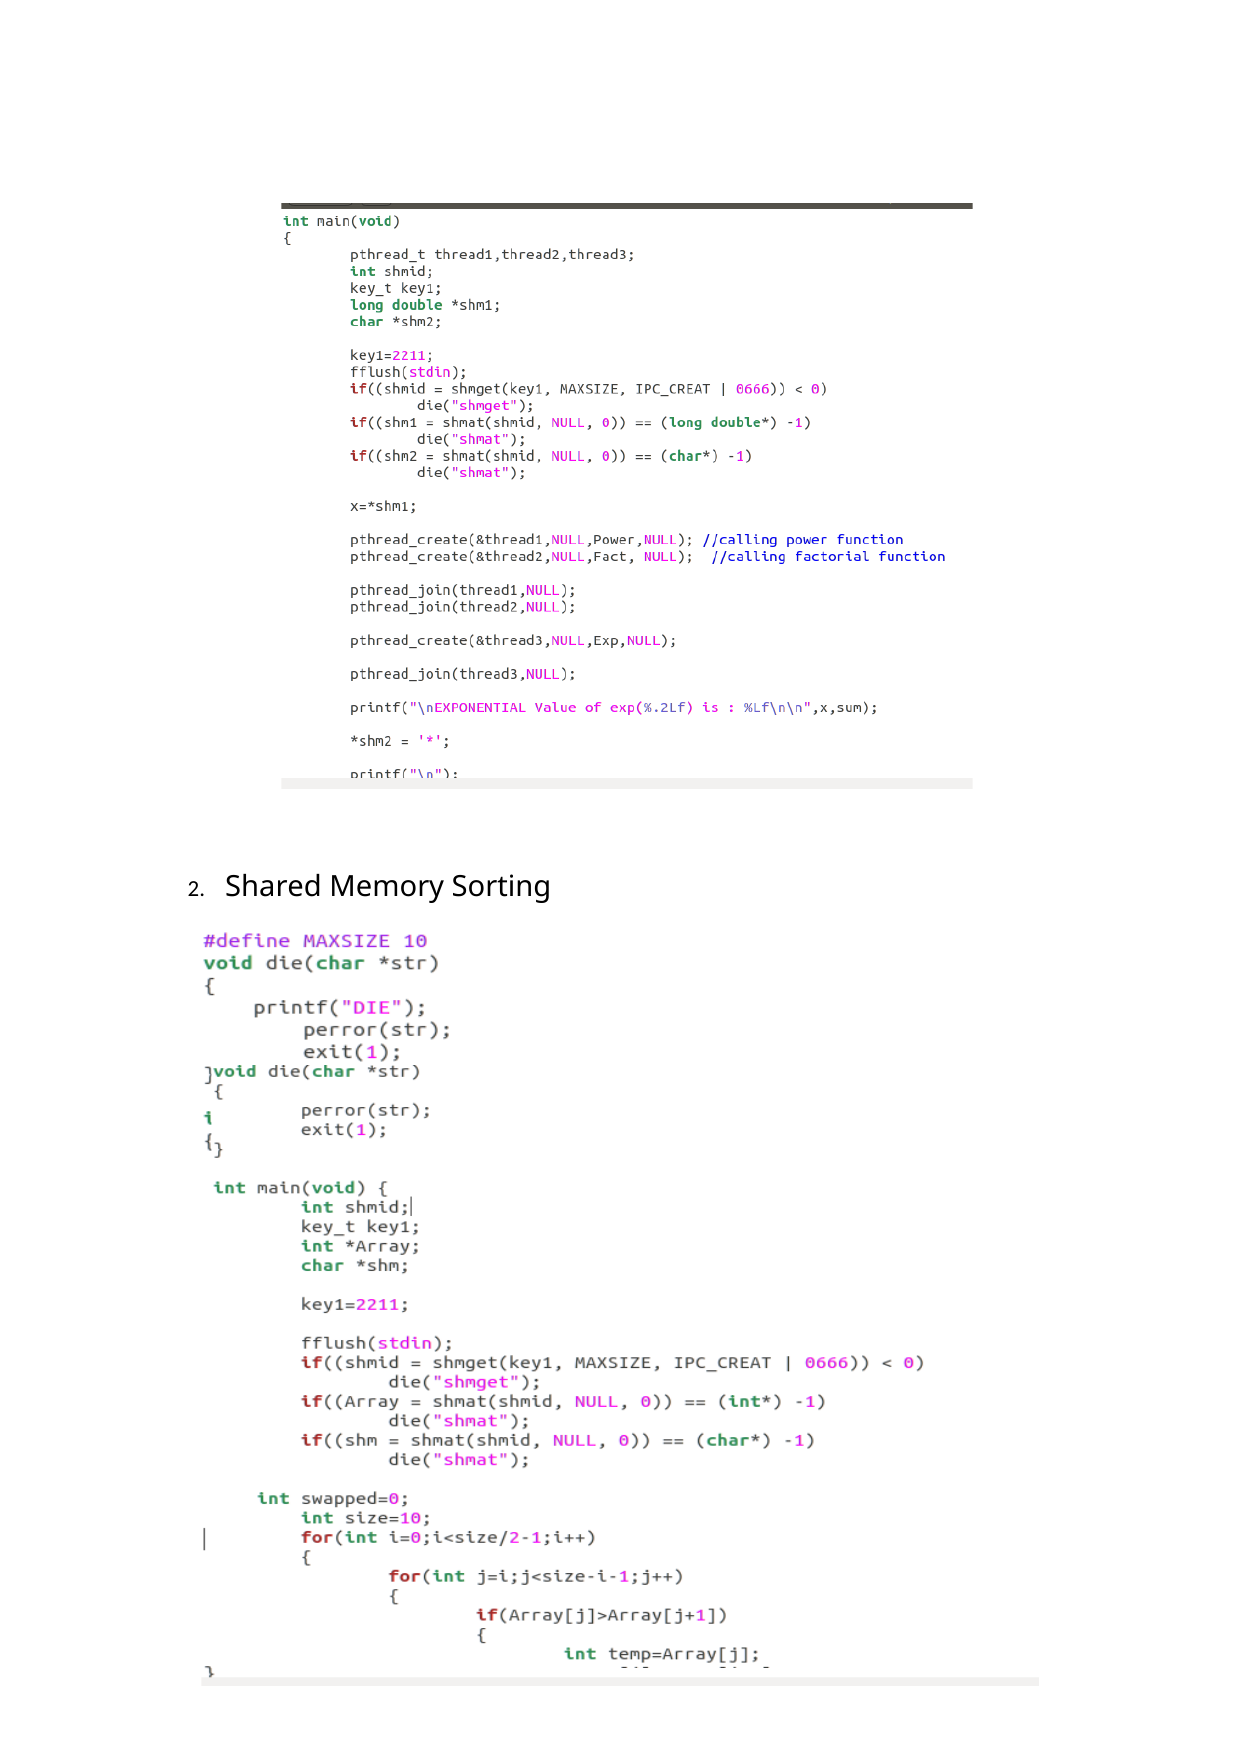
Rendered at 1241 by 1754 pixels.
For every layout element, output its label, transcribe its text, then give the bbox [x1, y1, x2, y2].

list Shared Memory Sorting [187, 866, 1090, 905]
picture [281, 203, 973, 789]
picture [201, 925, 1039, 1686]
